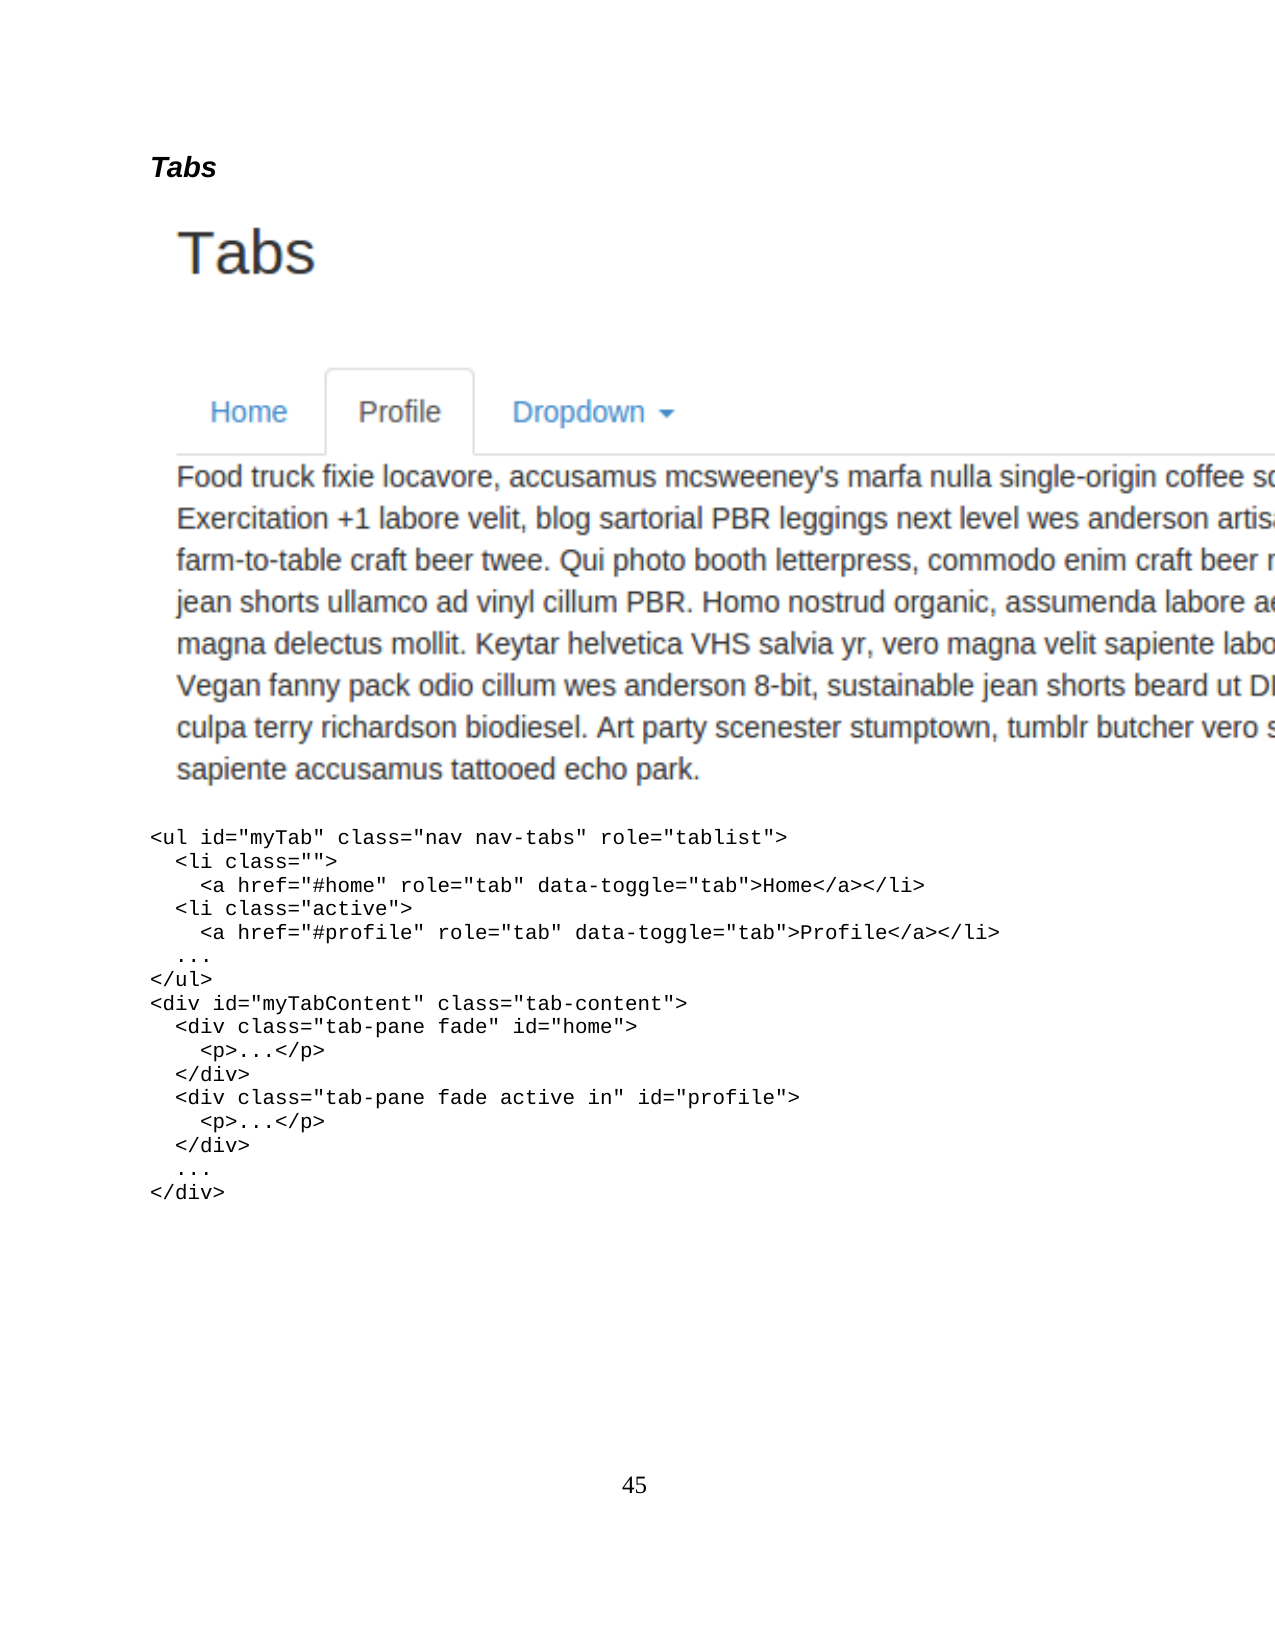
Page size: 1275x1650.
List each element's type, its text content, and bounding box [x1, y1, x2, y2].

text <li class="active"> [150, 898, 1125, 922]
text <a href="#home" role="tab" data-toggle="tab">Home</a></li> [150, 874, 1125, 898]
text <div id="myTabContent" class="tab-content"> [150, 993, 1125, 1016]
text </div> [150, 1064, 1125, 1087]
text <p>...</p> [150, 1040, 1125, 1064]
text <li class=""> [150, 851, 1125, 874]
text <div class="tab-pane fade" id="home"> [150, 1016, 1125, 1040]
text <p>...</p> [150, 1111, 1125, 1135]
text <a href="#profile" role="tab" data-toggle="tab">Profile</a></li> [150, 922, 1125, 946]
text </div> [150, 1182, 1125, 1206]
text </div> [150, 1135, 1125, 1158]
text </ul> [150, 969, 1125, 993]
text <div class="tab-pane fade active in" id="profile"> [150, 1087, 1125, 1111]
text ... [150, 946, 1125, 969]
picture [150, 196, 1275, 828]
subtitle Tabs [150, 150, 1125, 183]
text <ul id="myTab" class="nav nav-tabs" role="tablist"> [150, 828, 1125, 851]
text ... [150, 1158, 1125, 1182]
